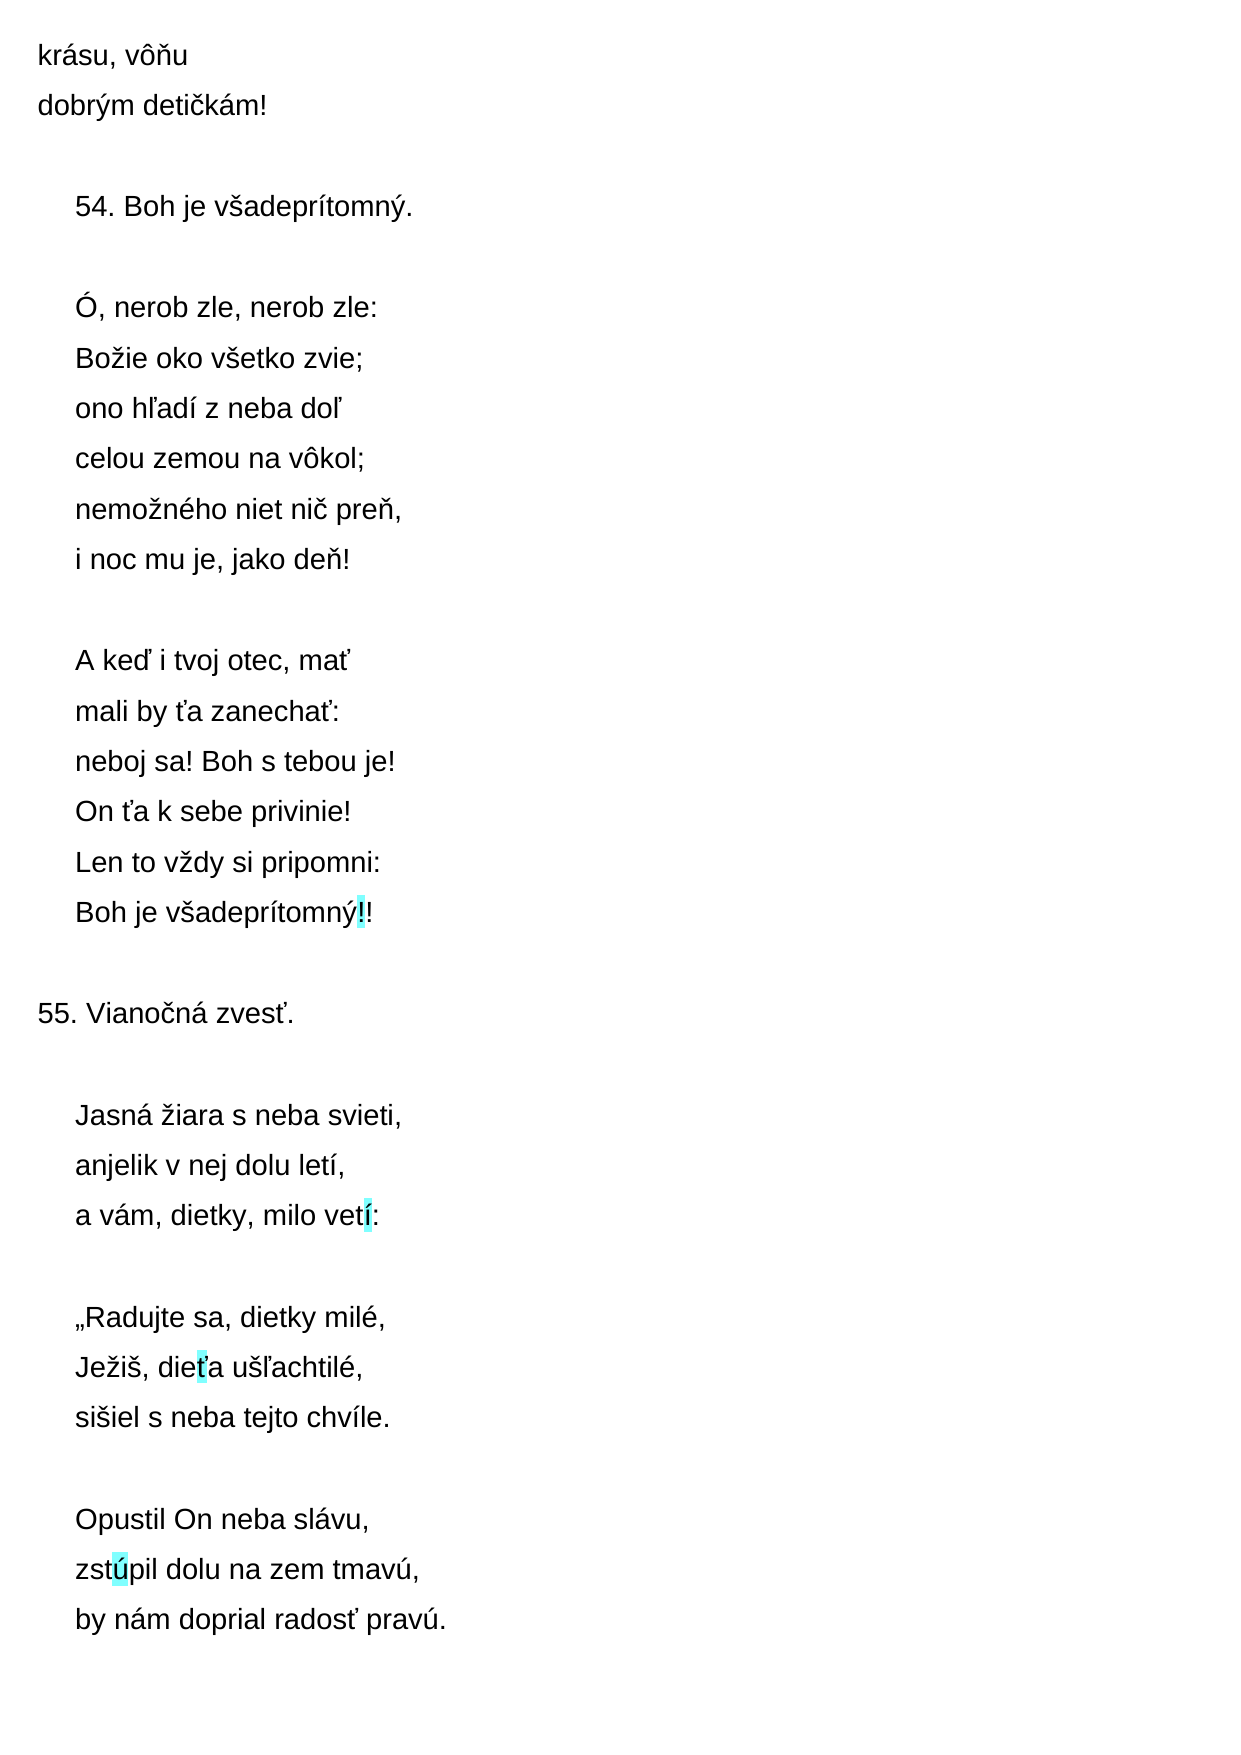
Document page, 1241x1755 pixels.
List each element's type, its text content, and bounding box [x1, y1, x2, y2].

text sišiel s neba tejto chvíle. [37, 1400, 1130, 1434]
text ono hľadí z neba doľ [37, 391, 1130, 425]
text anjelik v nej dolu letí, [37, 1148, 1130, 1182]
text by nám doprial radosť pravú. [37, 1602, 1130, 1636]
text a vám, dietky, milo vetí: [37, 1198, 1130, 1232]
text nemožného niet nič preň, [37, 492, 1130, 525]
text Len to vždy si pripomni: [37, 845, 1130, 878]
text mali by ťa zanechať: [37, 694, 1130, 727]
text dobrým detičkám! [37, 88, 1130, 121]
text Jasná žiara s neba svieti, [37, 1098, 1130, 1131]
text A keď i tvoj otec, mať [37, 643, 1130, 677]
text neboj sa! Boh s tebou je! [37, 744, 1130, 778]
text 55. Vianočná zvesť. [37, 996, 1130, 1030]
text Božie oko všetko zvie; [37, 341, 1130, 374]
text krásu, vôňu [37, 37, 1130, 71]
text Ježiš, dieťa ušľachtilé, [37, 1350, 1130, 1383]
text 54. Boh je všadeprítomný. [37, 189, 1130, 223]
text Boh je všadeprítomný!! [37, 895, 1130, 928]
text zstúpil dolu na zem tmavú, [37, 1552, 1130, 1586]
text On ťa k sebe privinie! [37, 794, 1130, 828]
text „Radujte sa, dietky milé, [37, 1300, 1130, 1333]
text Opustil On neba slávu, [37, 1502, 1130, 1535]
text celou zemou na vôkol; [37, 441, 1130, 475]
text Ó, nerob zle, nerob zle: [37, 291, 1130, 324]
text i noc mu je, jako deň! [37, 542, 1130, 576]
